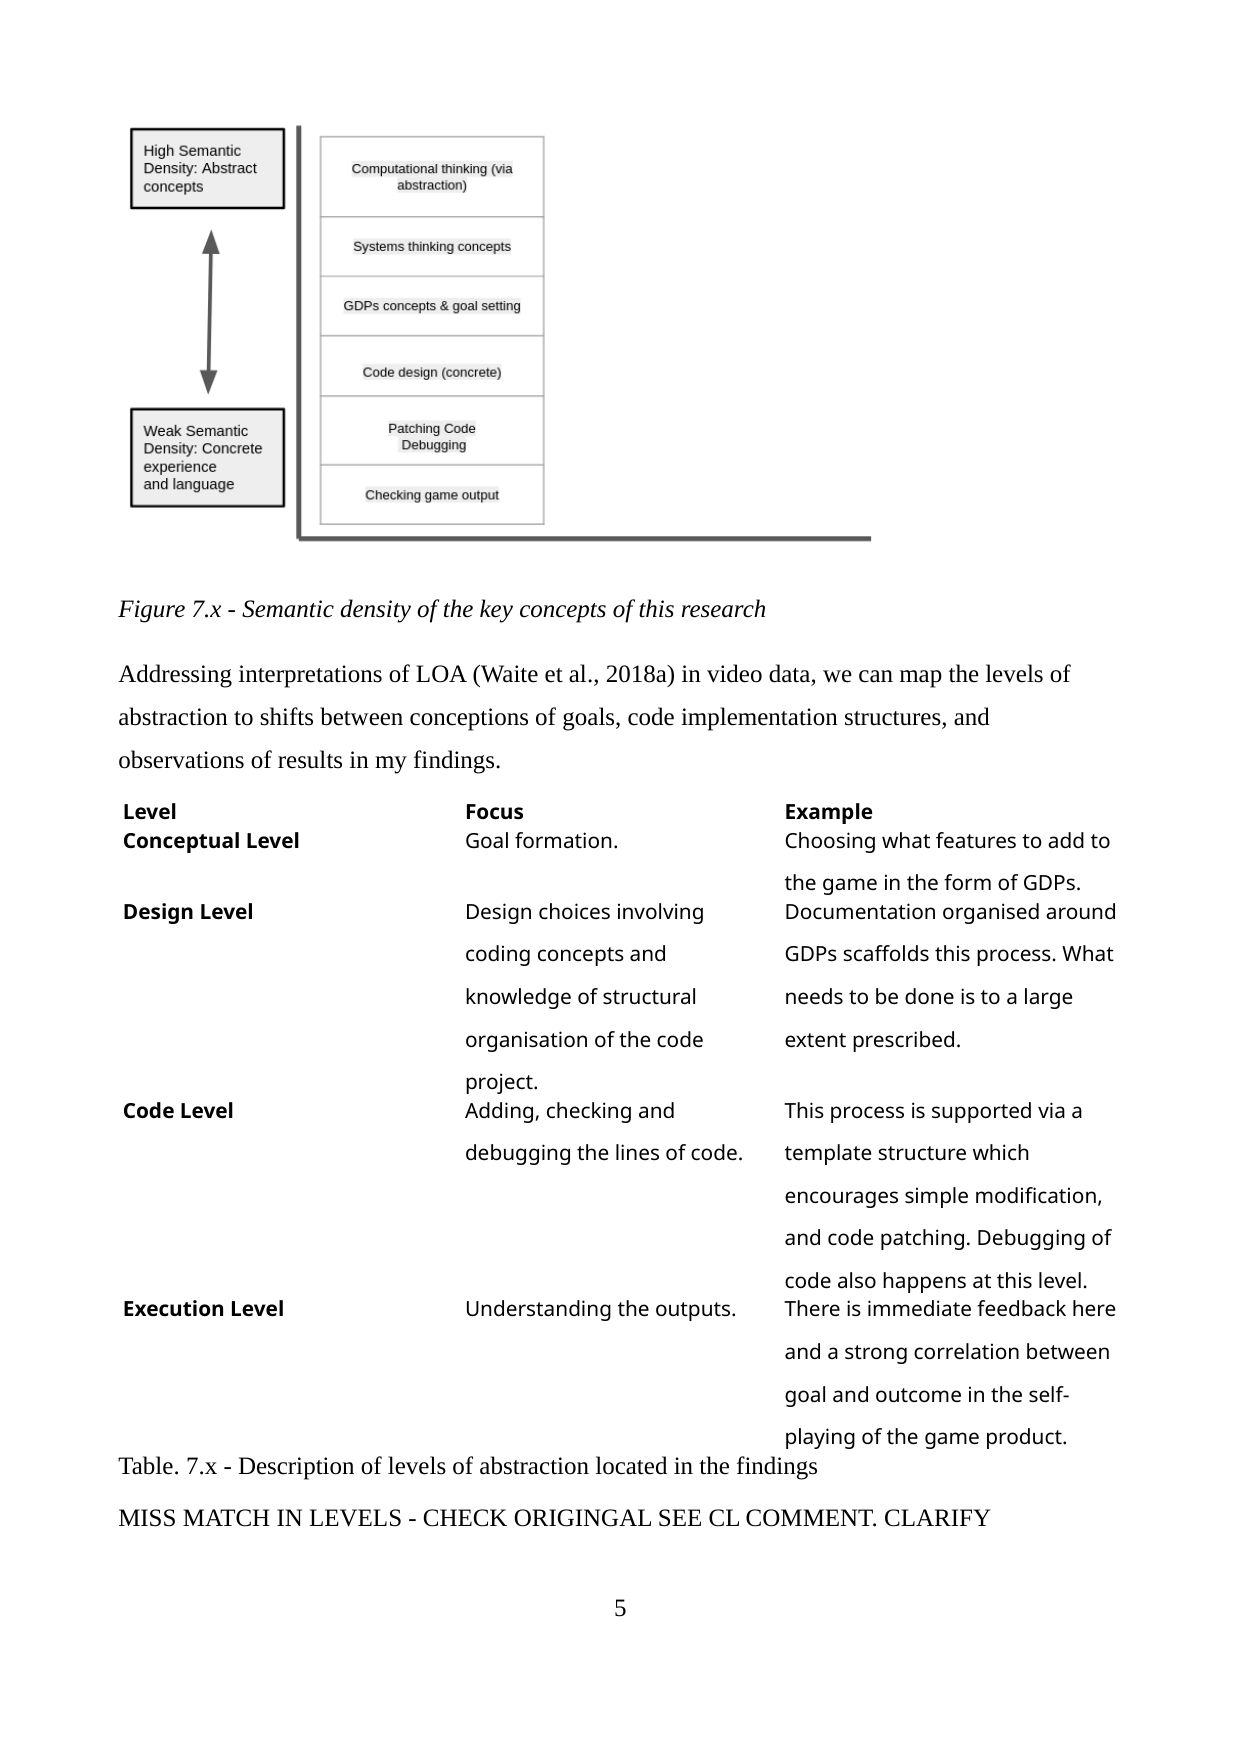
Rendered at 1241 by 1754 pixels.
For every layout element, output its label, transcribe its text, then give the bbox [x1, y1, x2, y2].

table_cell Conceptual Level [118, 826, 460, 897]
table_cell Goal formation. [460, 826, 780, 897]
table_cell Documentation organised around GDPs scaffolds this process. What needs to be done is to a large extent prescribed. [780, 897, 1122, 1096]
text Figure 7.x - Semantic density of the key concepts of this research [118, 594, 1122, 623]
text Table. 7.x - Description of levels of abstraction located in the findings [118, 1451, 1122, 1479]
table_cell Adding, checking and debugging the lines of code. [460, 1096, 780, 1294]
table_cell Execution Level [118, 1295, 460, 1451]
text Addressing interpretations of LOA (Waite et al., 2018a) in video data, we can map the levels of abstraction to shifts between conceptions of goals, code implementation structures, and observations of results in my findings. [118, 659, 1122, 774]
table_cell Understanding the outputs. [460, 1295, 780, 1451]
table_header Focus [460, 798, 780, 826]
table_header Example [780, 798, 1122, 826]
table_header Level [118, 798, 460, 826]
table_cell Code Level [118, 1096, 460, 1294]
table_cell This process is supported via a template structure which encourages simple modification, and code patching. Debugging of code also happens at this level. [780, 1096, 1122, 1294]
text MISS MATCH IN LEVELS - CHECK ORIGINGAL SEE CL COMMENT. CLARIFY [118, 1503, 1122, 1532]
table_cell Choosing what features to add to the game in the form of GDPs. [780, 826, 1122, 897]
picture [118, 118, 872, 568]
table_cell There is immediate feedback here and a strong correlation between goal and outcome in the self-playing of the game product. [780, 1295, 1122, 1451]
table_cell Design choices involving coding concepts and knowledge of structural organisation of the code project. [460, 897, 780, 1096]
table_cell Design Level [118, 897, 460, 1096]
